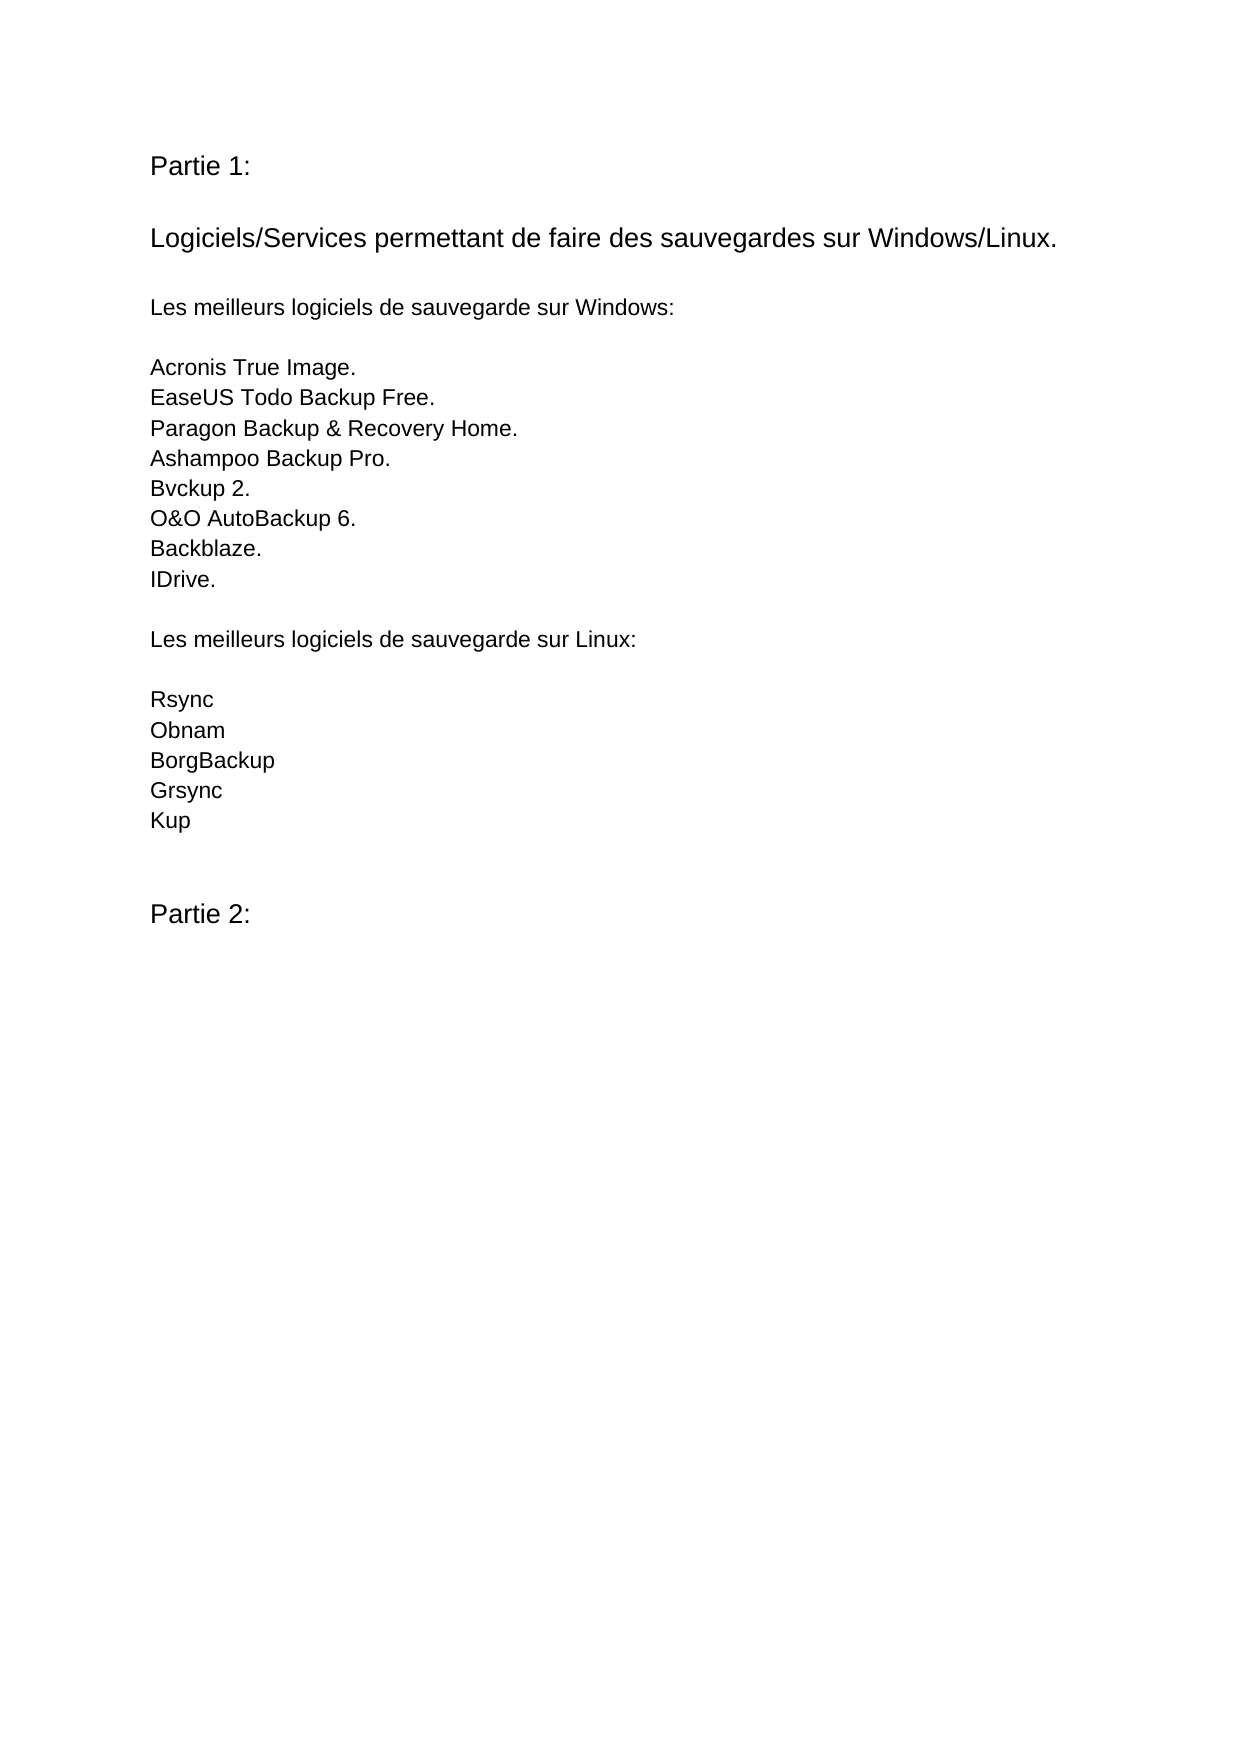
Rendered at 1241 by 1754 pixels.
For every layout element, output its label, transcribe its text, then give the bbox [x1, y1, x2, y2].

text Grsync [150, 777, 1090, 803]
text Acronis True Image. [150, 354, 1090, 381]
text Bvckup 2. [150, 475, 1090, 501]
text EaseUS Todo Backup Free. [150, 384, 1090, 411]
text Partie 1: [150, 150, 1090, 181]
text O&O AutoBackup 6. [150, 505, 1090, 532]
text Obnam [150, 717, 1090, 743]
text Les meilleurs logiciels de sauvegarde sur Windows: [150, 294, 1090, 320]
text Rsync [150, 686, 1090, 713]
text Paragon Backup & Recovery Home. [150, 414, 1090, 441]
text Logiciels/Services permettant de faire des sauvegardes sur Windows/Linux. [150, 222, 1090, 253]
text Backblaze. [150, 535, 1090, 562]
text Les meilleurs logiciels de sauvegarde sur Linux: [150, 626, 1090, 652]
text Kup [150, 807, 1090, 834]
text IDrive. [150, 566, 1090, 592]
text Ashampoo Backup Pro. [150, 445, 1090, 471]
text Partie 2: [150, 898, 1090, 929]
text BorgBackup [150, 747, 1090, 773]
